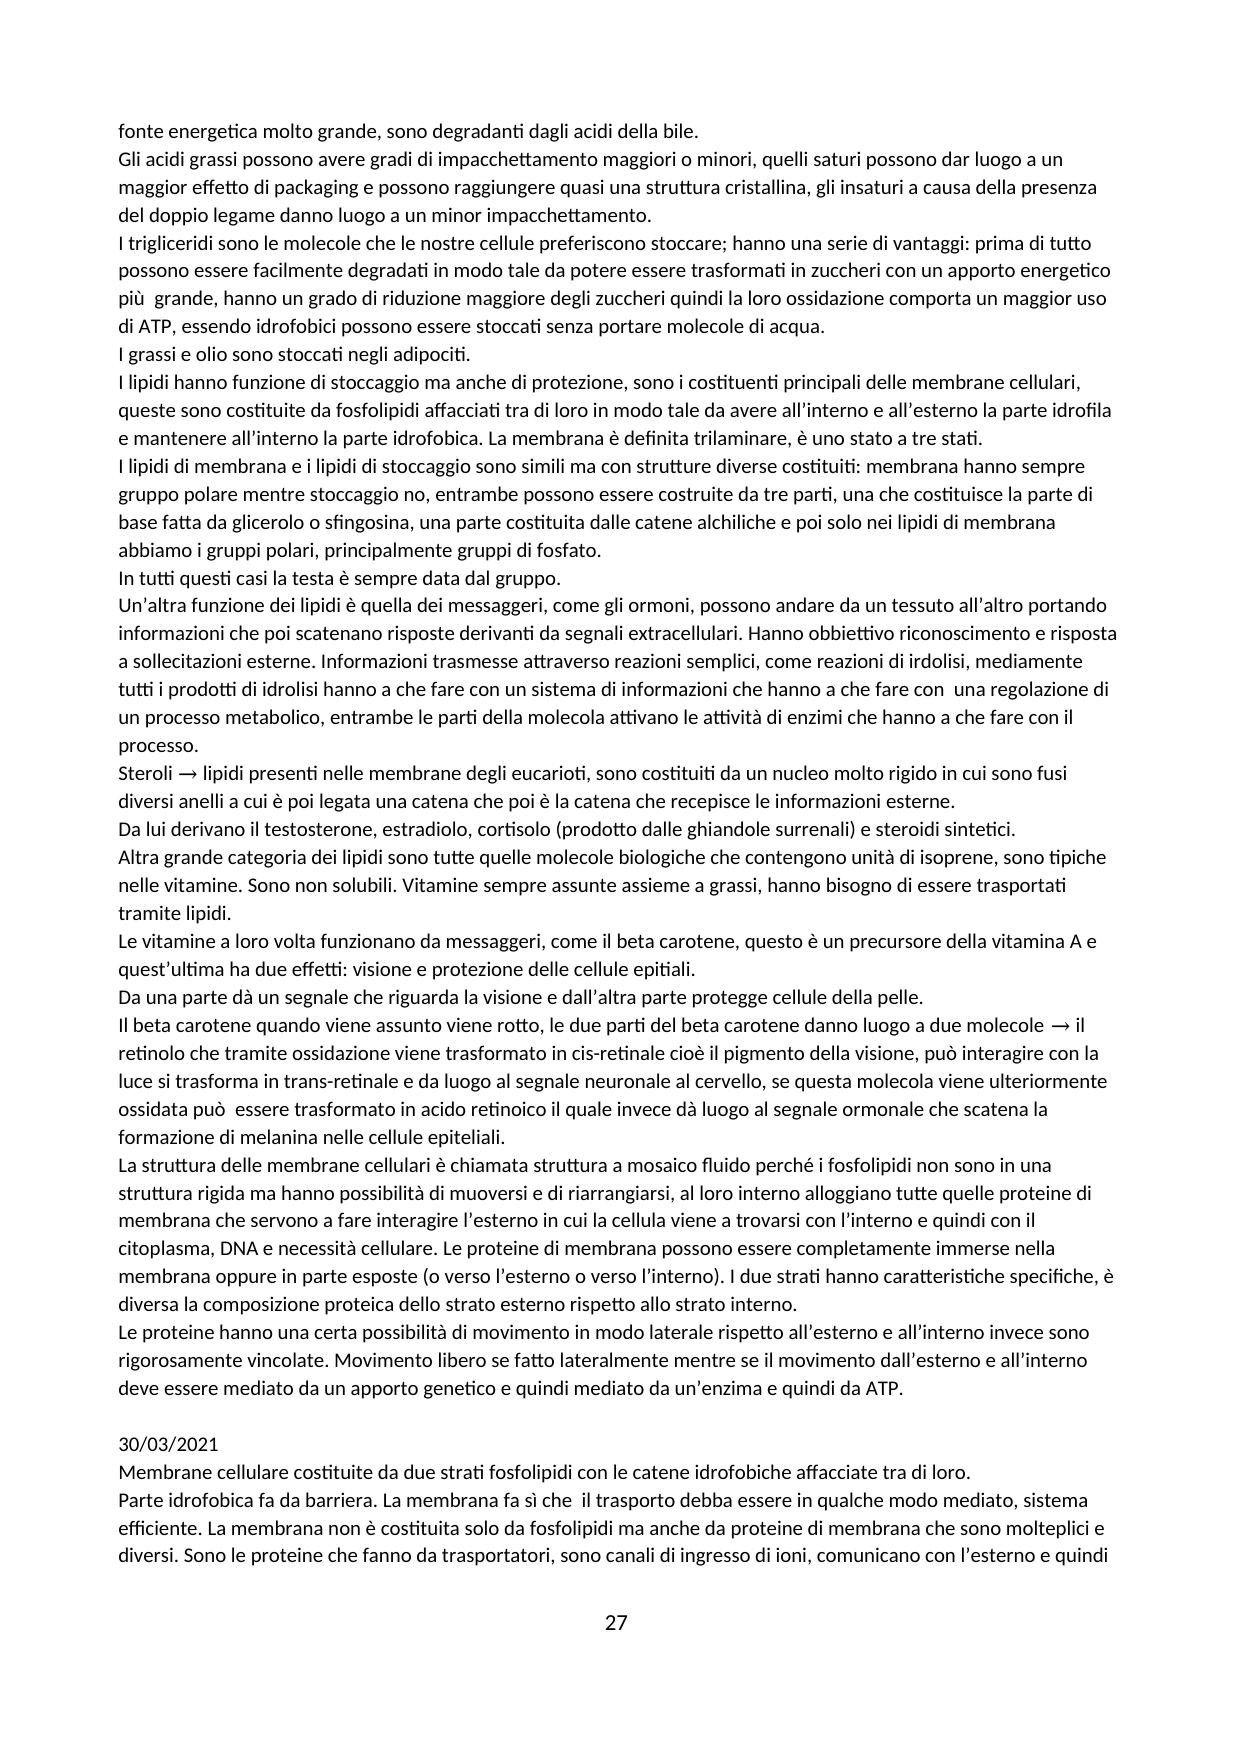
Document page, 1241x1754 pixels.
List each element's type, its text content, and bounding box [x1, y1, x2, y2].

text fonte energetica molto grande, sono degradanti dagli acidi della bile. Gli acidi grassi possono avere gradi di impacchettamento maggiori o minori, quelli saturi possono dar luogo a un maggior effetto di packaging e possono raggiungere quasi una struttura cristallina, gli insaturi a causa della presenza del doppio legame danno luogo a un minor impacchettamento. I trigliceridi sono le molecole che le nostre cellule preferiscono stoccare; hanno una serie di vantaggi: prima di tutto possono essere facilmente degradati in modo tale da potere essere trasformati in zuccheri con un apporto energetico più grande, hanno un grado di riduzione maggiore degli zuccheri quindi la loro ossidazione comporta un maggior uso di ATP, essendo idrofobici possono essere stoccati senza portare molecole di acqua. I grassi e olio sono stoccati negli adipociti. I lipidi hanno funzione di stoccaggio ma anche di protezione, sono i costituenti principali delle membrane cellulari, queste sono costituite da fosfolipidi affacciati tra di loro in modo tale da avere all’interno e all’esterno la parte idrofila e mantenere all’interno la parte idrofobica. La membrana è definita trilaminare, è uno stato a tre stati. I lipidi di membrana e i lipidi di stoccaggio sono simili ma con strutture diverse costituiti: membrana hanno sempre gruppo polare mentre stoccaggio no, entrambe possono essere costruite da tre parti, una che costituisce la parte di base fatta da glicerolo o sfingosina, una parte costituita dalle catene alchiliche e poi solo nei lipidi di membrana abbiamo i gruppi polari, principalmente gruppi di fosfato. In tutti questi casi la testa è sempre data dal gruppo. Un’altra funzione dei lipidi è quella dei messaggeri, come gli ormoni, possono andare da un tessuto all’altro portando informazioni che poi scatenano risposte derivanti da segnali extracellulari. Hanno obbiettivo riconoscimento e risposta a sollecitazioni esterne. Informazioni trasmesse attraverso reazioni semplici, come reazioni di irdolisi, mediamente tutti i prodotti di idrolisi hanno a che fare con un sistema di informazioni che hanno a che fare con una regolazione di un processo metabolico, entrambe le parti della molecola attivano le attività di enzimi che hanno a che fare con il processo. Steroli → lipidi presenti nelle membrane degli eucarioti, sono costituiti da un nucleo molto rigido in cui sono fusi diversi anelli a cui è poi legata una catena che poi è la catena che recepisce le informazioni esterne. Da lui derivano il testosterone, estradiolo, cortisolo (prodotto dalle ghiandole surrenali) e steroidi sintetici. Altra grande categoria dei lipidi sono tutte quelle molecole biologiche che contengono unità di isoprene, sono tipiche nelle vitamine. Sono non solubili. Vitamine sempre assunte assieme a grassi, hanno bisogno di essere trasportati tramite lipidi. Le vitamine a loro volta funzionano da messaggeri, come il beta carotene, questo è un precursore della vitamina A e quest’ultima ha due effetti: visione e protezione delle cellule epitiali. Da una parte dà un segnale che riguarda la visione e dall’altra parte protegge cellule della pelle. Il beta carotene quando viene assunto viene rotto, le due parti del beta carotene danno luogo a due molecole → il retinolo che tramite ossidazione viene trasformato in cis-retinale cioè il pigmento della visione, può interagire con la luce si trasforma in trans-retinale e da luogo al segnale neuronale al cervello, se questa molecola viene ulteriormente ossidata può essere trasformato in acido retinoico il quale invece dà luogo al segnale ormonale che scatena la formazione di melanina nelle cellule epiteliali. La struttura delle membrane cellulari è chiamata struttura a mosaico fluido perché i fosfolipidi non sono in una struttura rigida ma hanno possibilità di muoversi e di riarrangiarsi, al loro interno alloggiano tutte quelle proteine di membrana che servono a fare interagire l’esterno in cui la cellula viene a trovarsi con l’interno e quindi con il citoplasma, DNA e necessità cellulare. Le proteine di membrana possono essere completamente immerse nella membrana oppure in parte esposte (o verso l’esterno o verso l’interno). I due strati hanno caratteristiche specifiche, è diversa la composizione proteica dello strato esterno rispetto allo strato interno. Le proteine hanno una certa possibilità di movimento in modo laterale rispetto all’esterno e all’interno invece sono rigorosamente vincolate. Movimento libero se fatto lateralmente mentre se il movimento dall’esterno e all’interno deve essere mediato da un apporto genetico e quindi mediato da un’enzima e quindi da ATP. 30/03/2021 Membrane cellulare costituite da due strati fosfolipidi con le catene idrofobiche affacciate tra di loro. Parte idrofobica fa da barriera. La membrana fa sì che il trasporto debba essere in qualche modo mediato, sistema efficiente. La membrana non è costituita solo da fosfolipidi ma anche da proteine di membrana che sono molteplici e diversi. Sono le proteine che fanno da trasportatori, sono canali di ingresso di ioni, comunicano con l’esterno e quindi [118, 118, 1122, 1568]
